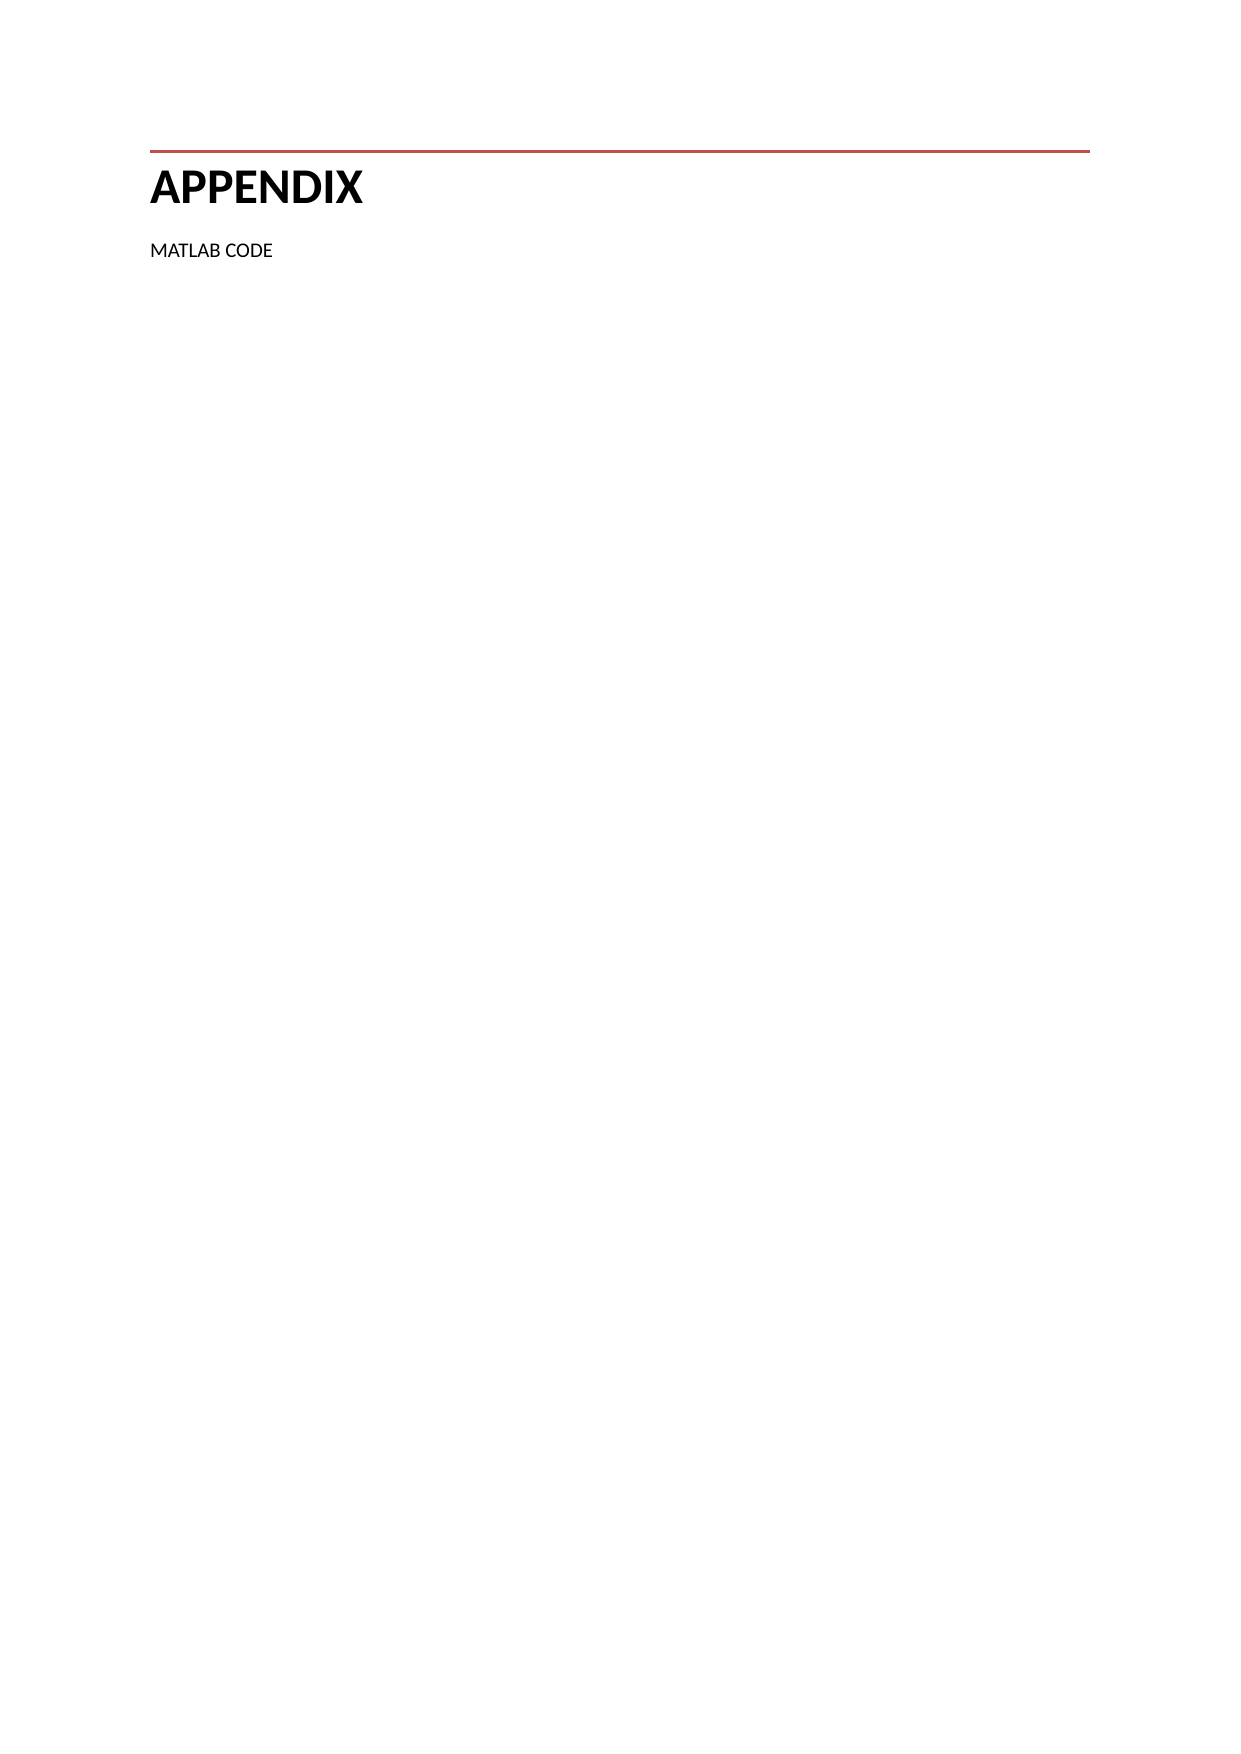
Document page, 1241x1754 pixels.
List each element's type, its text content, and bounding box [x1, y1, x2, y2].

title APPENDIX [150, 153, 1090, 216]
text MATLAB CODE [150, 237, 1090, 262]
